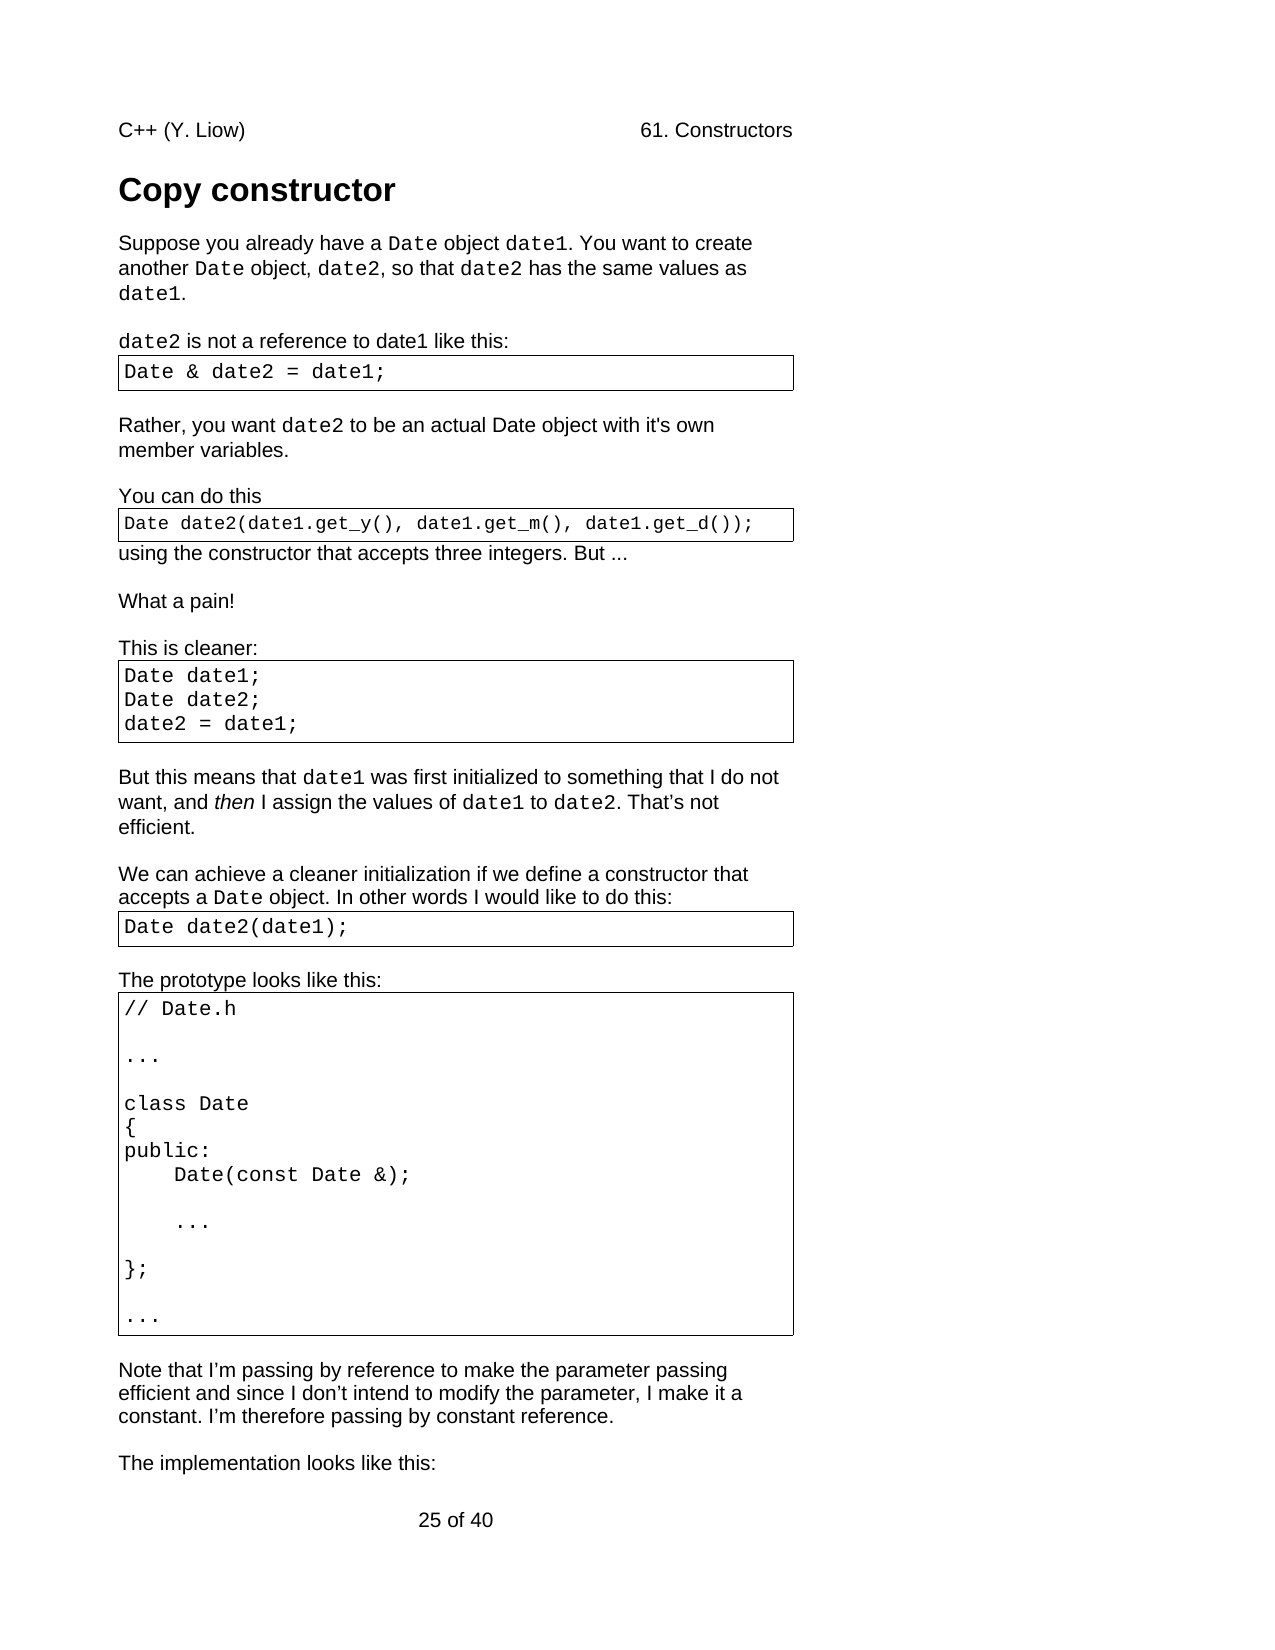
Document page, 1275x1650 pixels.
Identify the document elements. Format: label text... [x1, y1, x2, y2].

text But this means that date1 was first initialized to something that I do not want, and then I assign the values of date1 to date2. That’s not efficient. [118, 766, 793, 839]
text The implementation looks like this: [118, 1451, 793, 1474]
text Copy constructor [118, 171, 793, 208]
text using the constructor that accepts three integers. But ... [118, 542, 793, 564]
table_header // Date.h ... class Date { public: Date(const Date &); ... }; ... [119, 993, 793, 1335]
text Rather, you want date2 to be an actual Date object with it's own member variables. [118, 413, 793, 462]
text We can achieve a cleaner initialization if we define a constructor that accepts a Date object. In other words I would like to do this: [118, 862, 793, 911]
table_header Date date2(date1.get_y(), date1.get_m(), date1.get_d()); [119, 509, 793, 541]
text The prototype looks like this: [118, 969, 793, 992]
text date2 is not a reference to date1 like this: [118, 330, 793, 355]
text You can do this [118, 485, 793, 508]
text This is cleaner: [118, 636, 793, 660]
text What a pain! [118, 590, 793, 613]
table_header Date & date2 = date1; [119, 356, 793, 390]
text Suppose you already have a Date object date1. You want to create another Date object, date2, so that date2 has the same values as date1. [118, 231, 793, 307]
table_header Date date1; Date date2; date2 = date1; [119, 661, 793, 742]
text Note that I’m passing by reference to make the parameter passing efficient and since I don’t intend to modify the parameter, I make it a constant. I’m therefore passing by constant reference. [118, 1358, 793, 1428]
table_header Date date2(date1); [119, 912, 793, 946]
